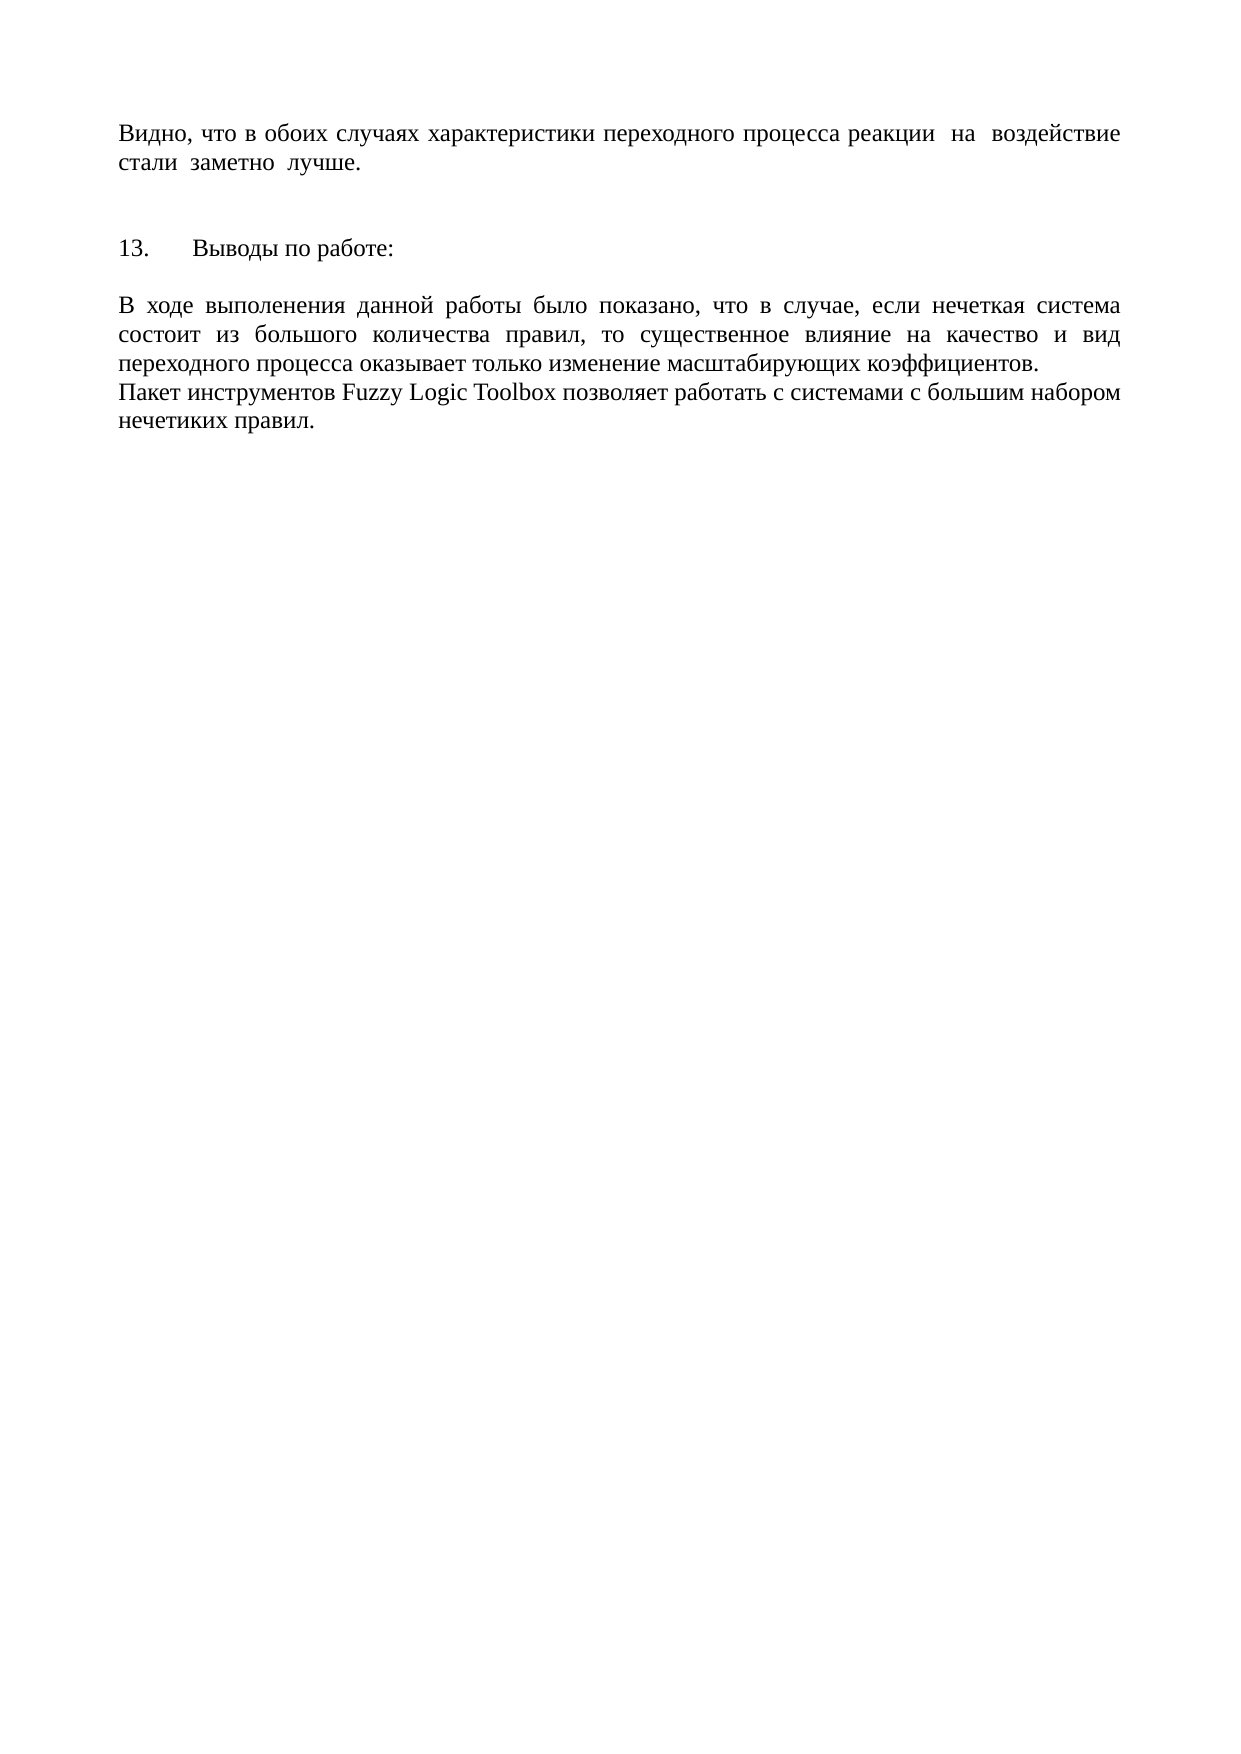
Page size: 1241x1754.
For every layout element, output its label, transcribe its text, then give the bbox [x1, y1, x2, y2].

text Видно, что в обоих случаях характеристики переходного процесса реакции на воздействие стали заметно лучше. [118, 118, 1122, 176]
text 13. Выводы по работе: [118, 233, 1122, 262]
text Пакет инструментов Fuzzy Logic Toolbox позволяет работать с системами с большим набором нечетиких правил. [118, 377, 1122, 434]
text В ходе выполенения данной работы было показано, что в случае, если нечеткая система состоит из большого количества правил, то существенное влияние на качество и вид переходного процесса оказывает только изменение масштабирующих коэффициентов. [118, 291, 1122, 377]
